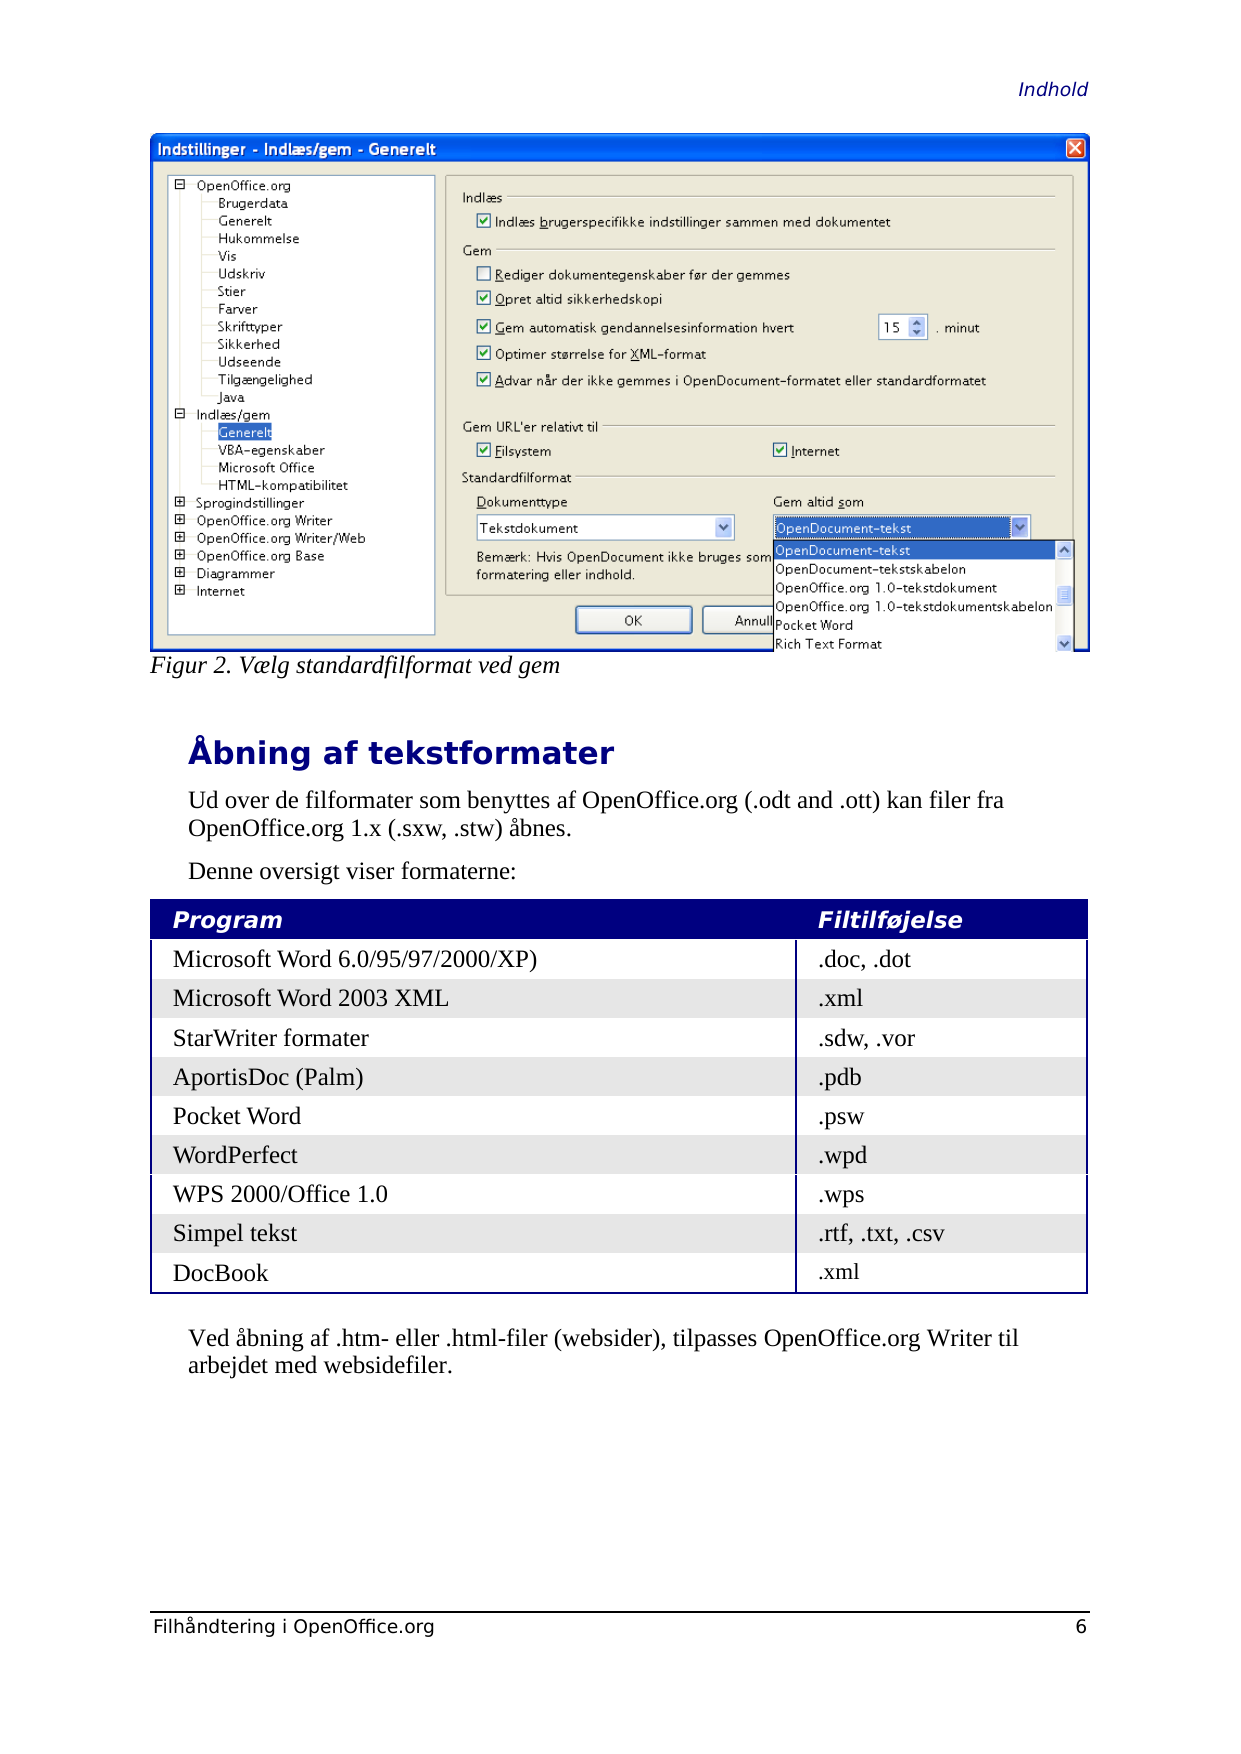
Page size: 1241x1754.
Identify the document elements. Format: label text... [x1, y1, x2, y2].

table_header Filtilføjelse [797, 901, 1086, 939]
text Denne oversigt viser formaterne: [188, 857, 1090, 884]
table_cell Pocket Word [152, 1096, 795, 1135]
table_cell WordPerfect [152, 1135, 795, 1174]
table_cell Microsoft Word 6.0/95/97/2000/XP) [152, 940, 795, 979]
table_cell StarWriter formater [152, 1018, 795, 1057]
text Ved åbning af .htm- eller .html-filer (websider), tilpasses OpenOffice.org Writer til arbejdet med websidefiler. [188, 1324, 1090, 1379]
subtitle Åbning af tekstformater [188, 736, 1090, 772]
picture [150, 133, 1090, 652]
table_cell AportisDoc (Palm) [152, 1057, 795, 1096]
table_cell .psw [797, 1096, 1086, 1135]
table_cell .rtf, .txt, .csv [797, 1214, 1086, 1253]
table_cell .wpd [797, 1135, 1086, 1174]
table_cell Microsoft Word 2003 XML [152, 979, 795, 1018]
text Ud over de filformater som benyttes af OpenOffice.org (.odt and .ott) kan filer fra OpenOffice.org 1.x (.sxw, .stw) åbnes. [188, 787, 1090, 842]
table_cell .sdw, .vor [797, 1018, 1086, 1057]
text Figur 2. Vælg standardfilformat ved gem [150, 652, 1090, 679]
table_cell .pdb [797, 1057, 1086, 1096]
table_cell DocBook [152, 1253, 795, 1292]
table_cell Simpel tekst [152, 1214, 795, 1253]
table_cell .doc, .dot [797, 940, 1086, 979]
table_header Program [152, 901, 795, 939]
table_cell WPS 2000/Office 1.0 [152, 1175, 795, 1214]
table_cell .wps [797, 1175, 1086, 1214]
table_cell .xml [797, 1253, 1086, 1292]
table_cell .xml [797, 979, 1086, 1018]
